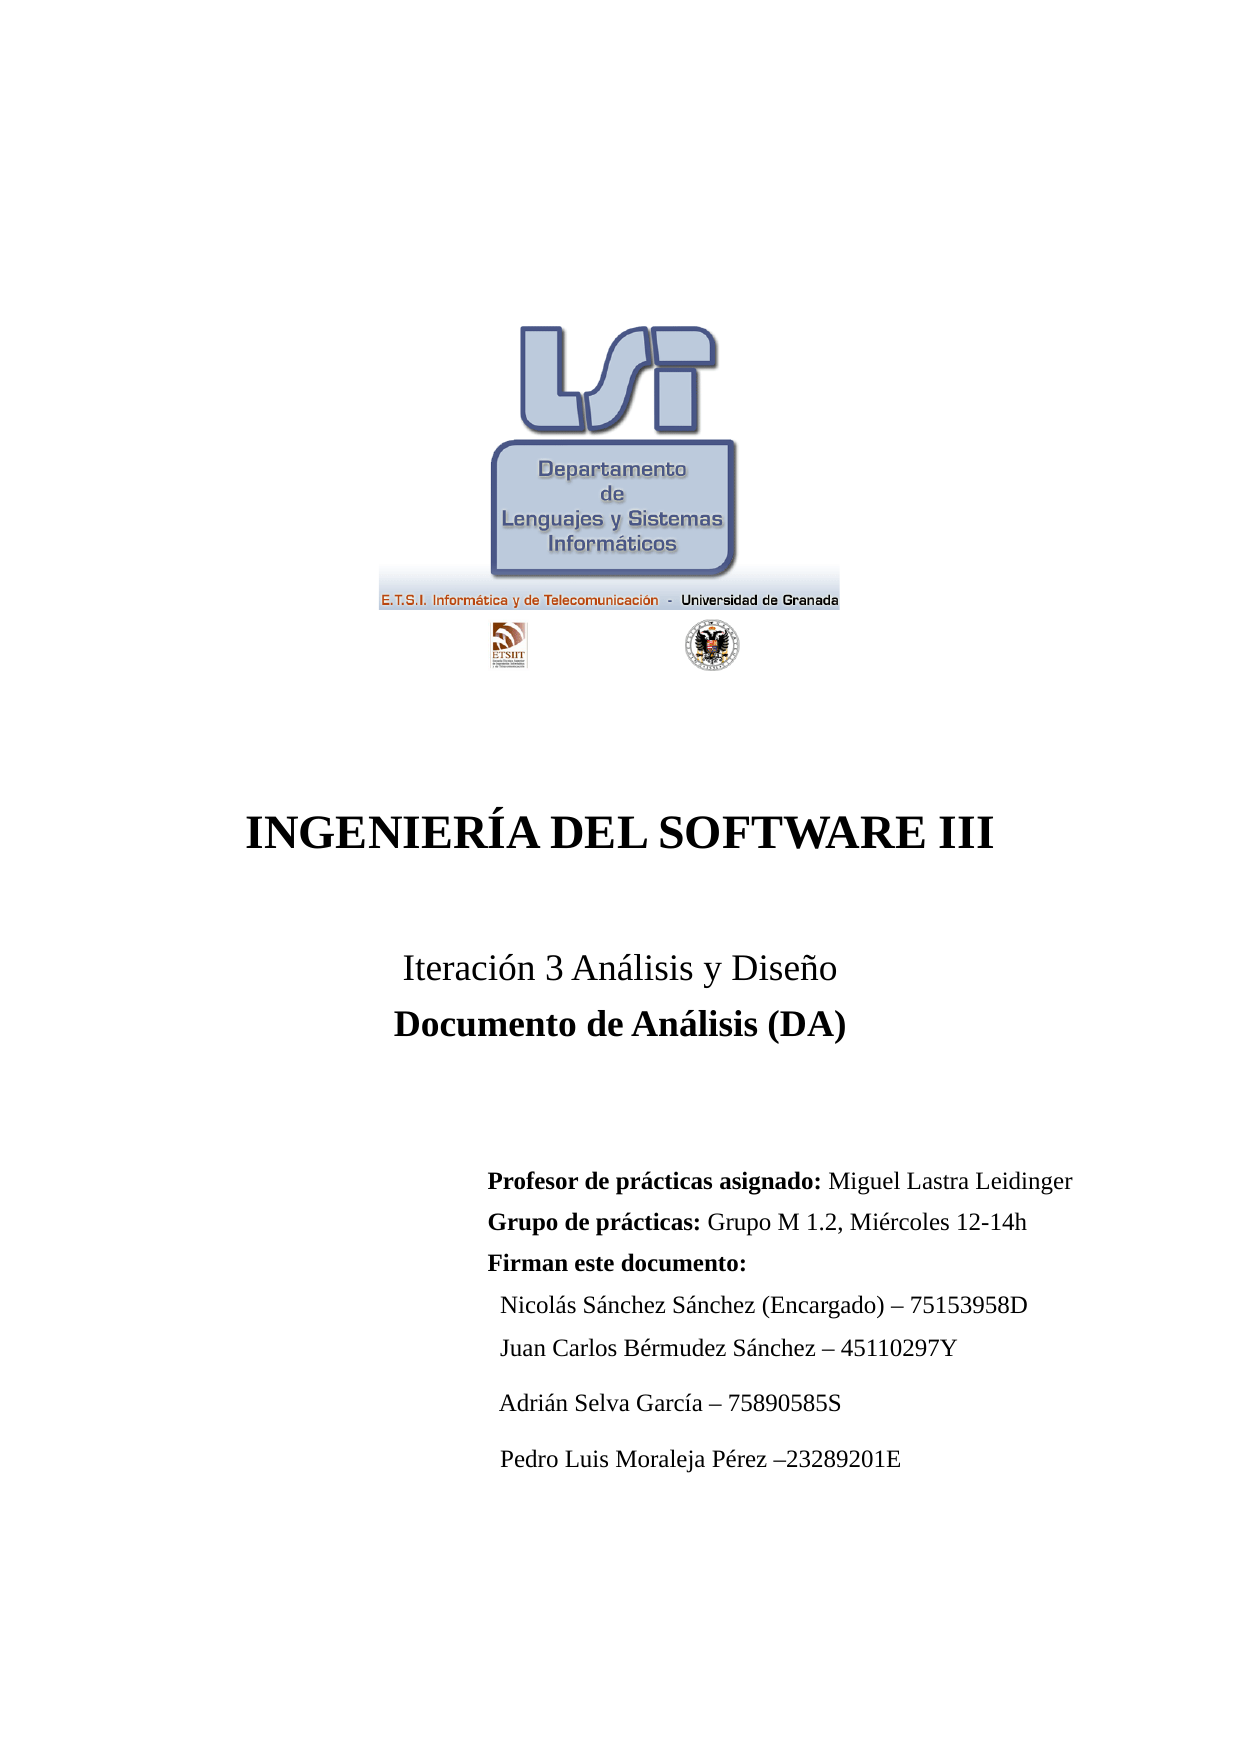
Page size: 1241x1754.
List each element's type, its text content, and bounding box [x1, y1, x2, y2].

text Adrián Selva García – 75890585S [118, 1388, 1122, 1417]
text Grupo de prácticas: Grupo M 1.2, Miércoles 12-14h [118, 1207, 1122, 1236]
text Firman este documento: [118, 1248, 1122, 1277]
title INGENIERÍA DEL SOFTWARE III [118, 803, 1122, 858]
text Pedro Luis Moraleja Pérez –23289201E [118, 1444, 1122, 1473]
text Profesor de prácticas asignado: Miguel Lastra Leidinger [118, 1166, 1122, 1195]
text Nicolás Sánchez Sánchez (Encargado) – 75153958D [118, 1290, 1122, 1318]
text Documento de Análisis (DA) [118, 1001, 1122, 1044]
text Iteración 3 Análisis y Diseño [118, 946, 1122, 989]
text Juan Carlos Bérmudez Sánchez – 45110297Y [118, 1333, 1122, 1362]
